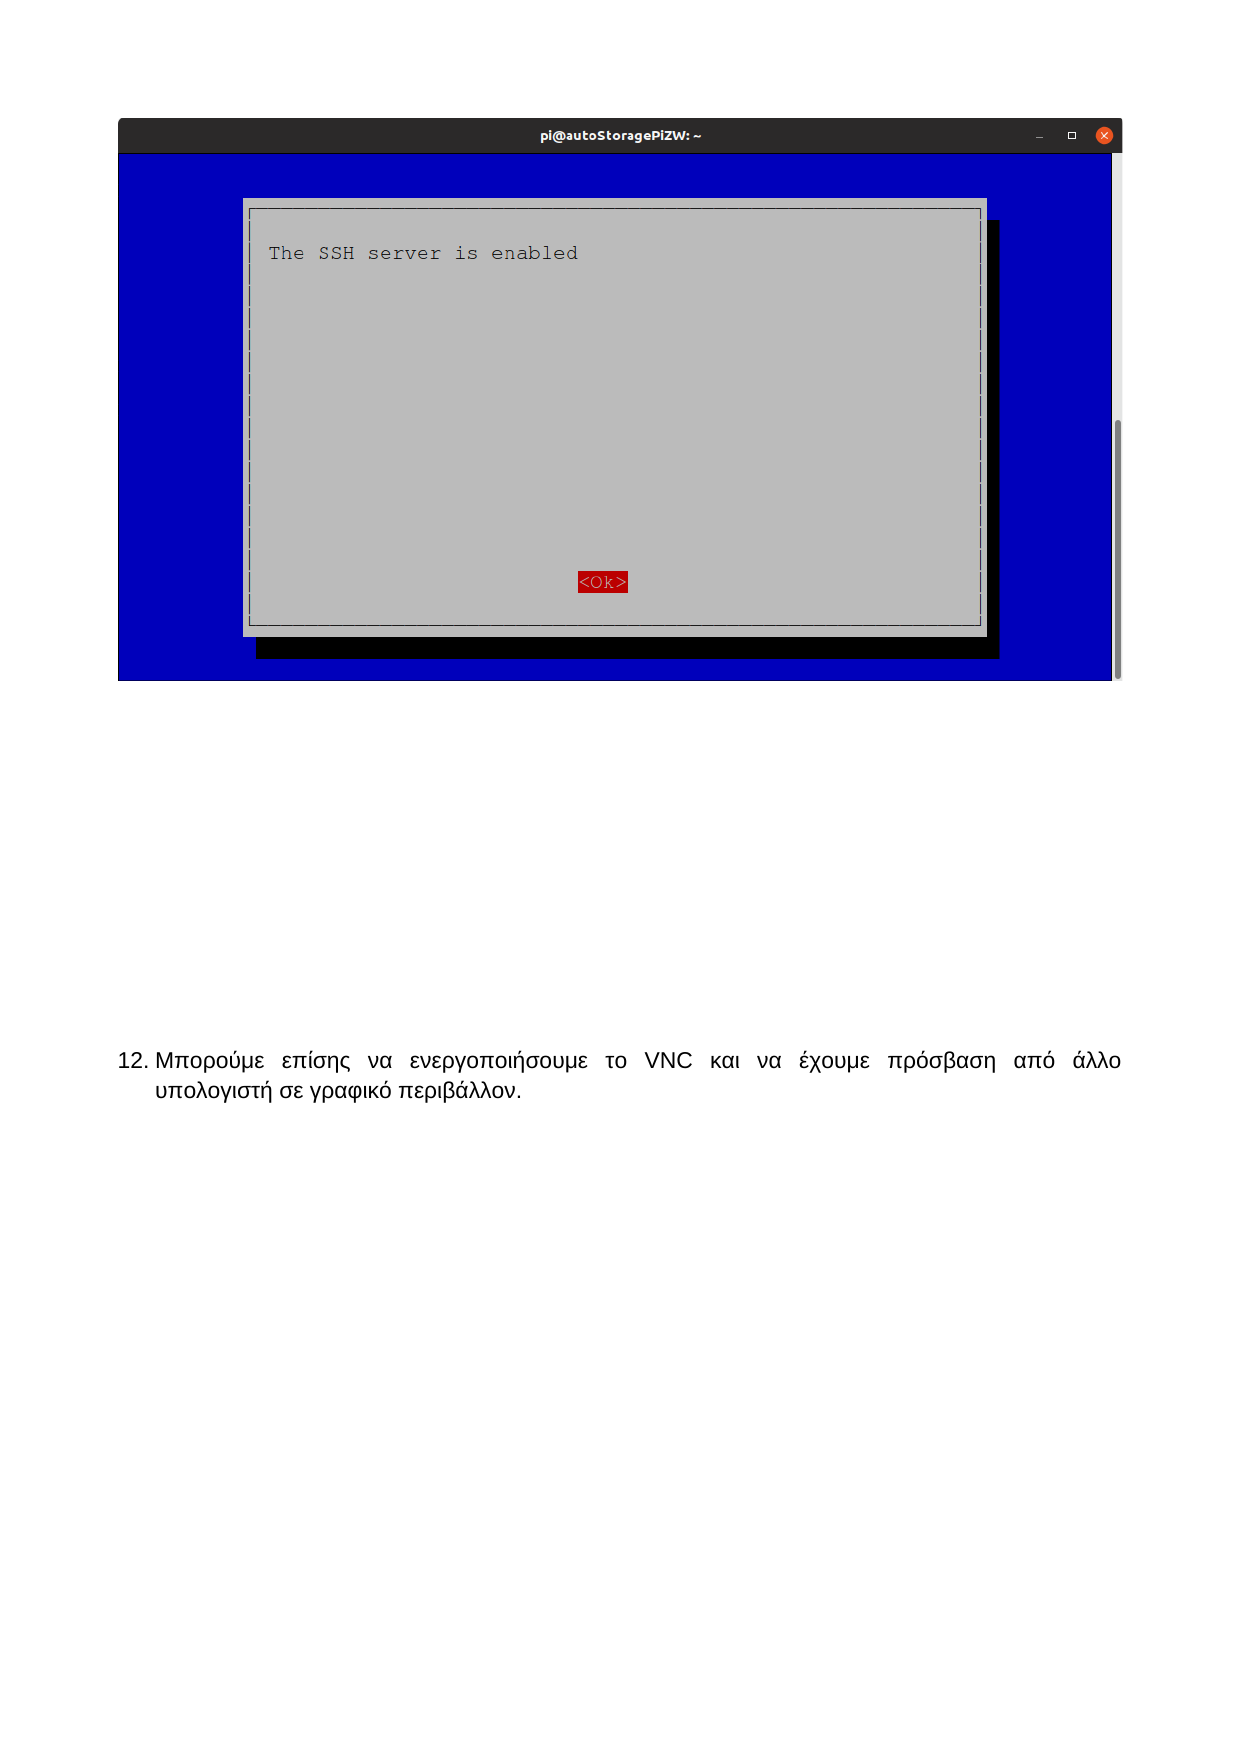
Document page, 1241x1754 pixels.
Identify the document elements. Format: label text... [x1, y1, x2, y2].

picture [118, 118, 1123, 681]
list Μπορούμε επίσης να ενεργοποιήσουμε το VNC και να έχουμε πρόσβαση από άλλο υπολογιστή σε γραφικό περιβάλλον. [117, 1047, 1122, 1103]
